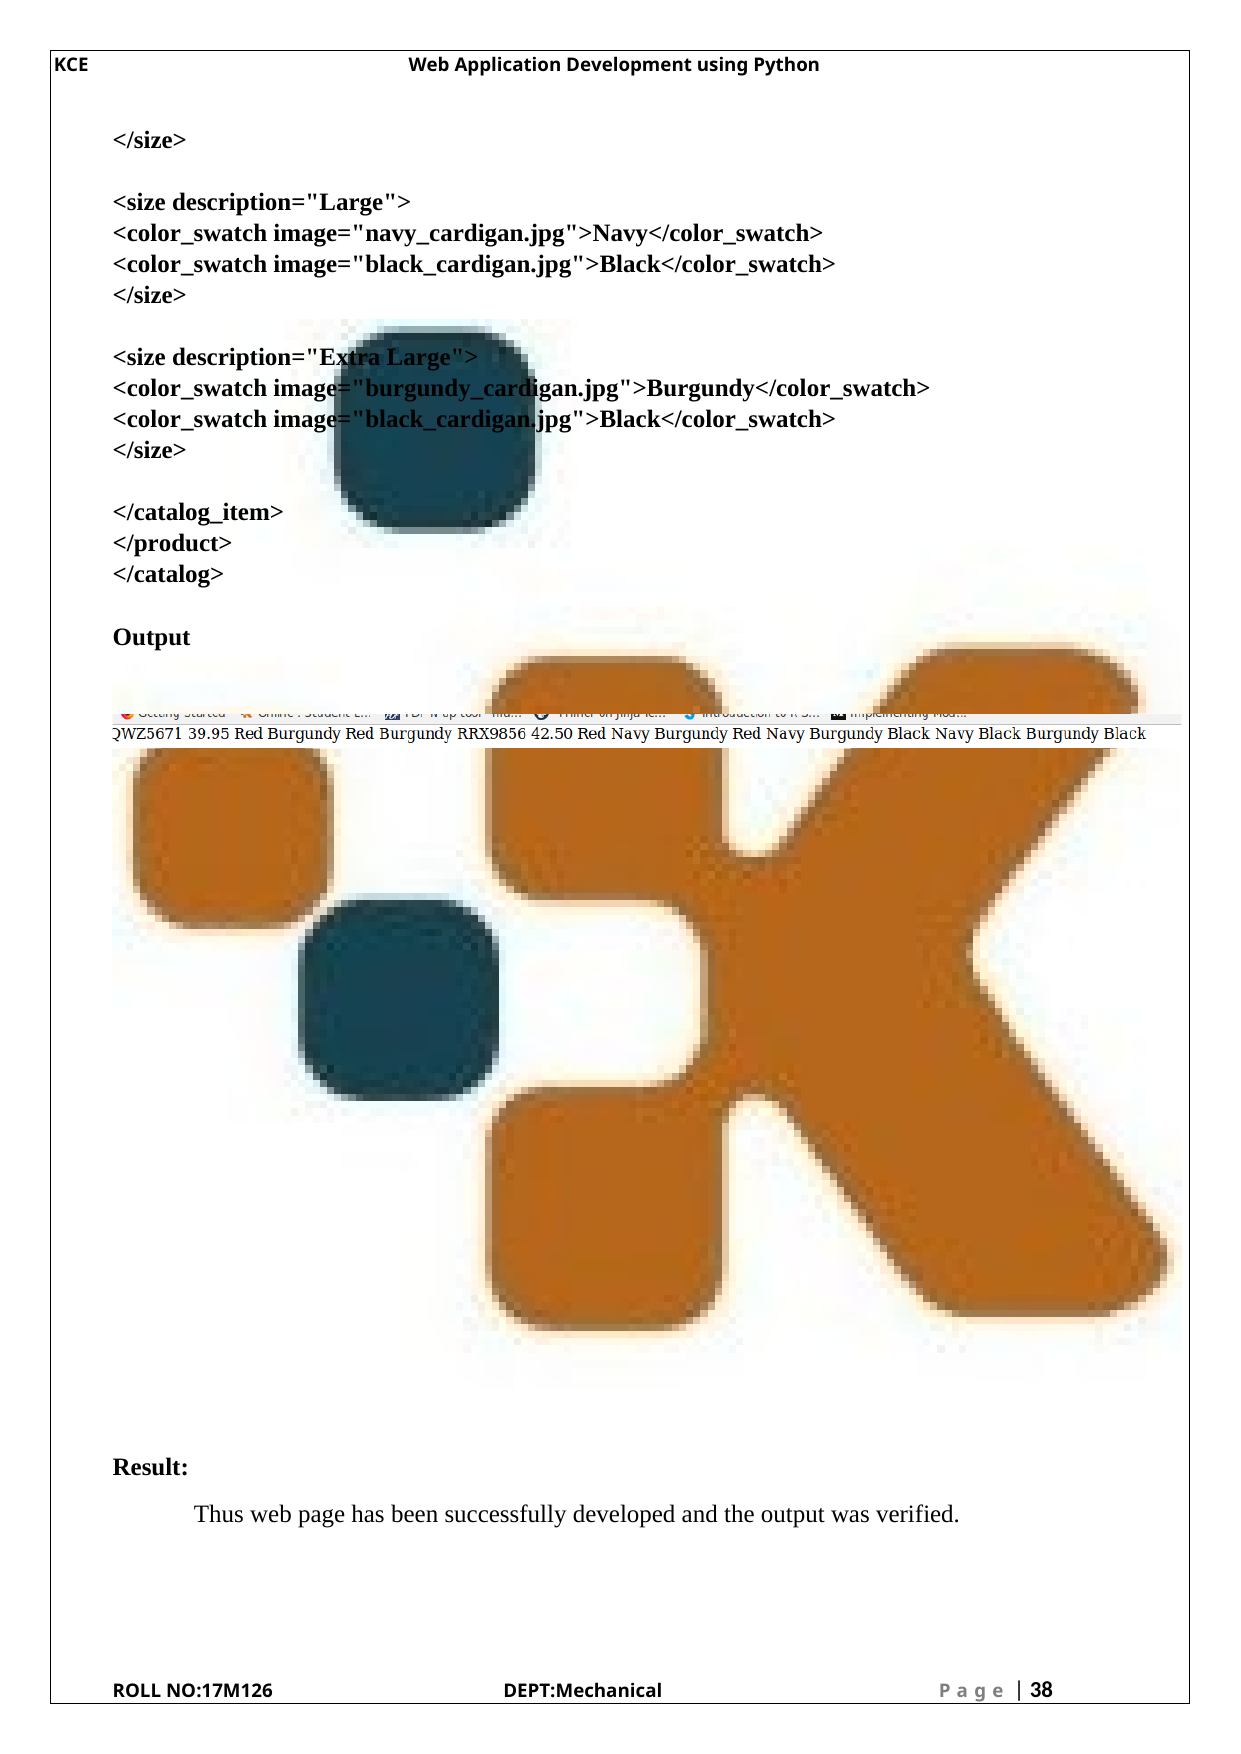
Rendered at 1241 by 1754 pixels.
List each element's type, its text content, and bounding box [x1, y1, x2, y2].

picture [112, 319, 1182, 1389]
text Result: [112, 1452, 1181, 1480]
text </product> [112, 528, 1181, 557]
text Thus web page has been successfully developed and the output was verified. [112, 1499, 1181, 1528]
text <color_swatch image="black_cardigan.jpg">Black</color_swatch> [112, 249, 1181, 278]
text </size> [112, 435, 1181, 464]
text </catalog> [112, 559, 1181, 588]
text <color_swatch image="black_cardigan.jpg">Black</color_swatch> [112, 404, 1181, 433]
text <size description="Extra Large"> [112, 342, 1181, 371]
text </catalog_item> [112, 497, 1181, 526]
text <color_swatch image="burgundy_cardigan.jpg">Burgundy</color_swatch> [112, 373, 1181, 402]
text </size> [112, 125, 1181, 154]
text Output [112, 622, 1181, 650]
text </size> [112, 280, 1181, 309]
text <color_swatch image="navy_cardigan.jpg">Navy</color_swatch> [112, 218, 1181, 247]
text <size description="Large"> [112, 187, 1181, 216]
